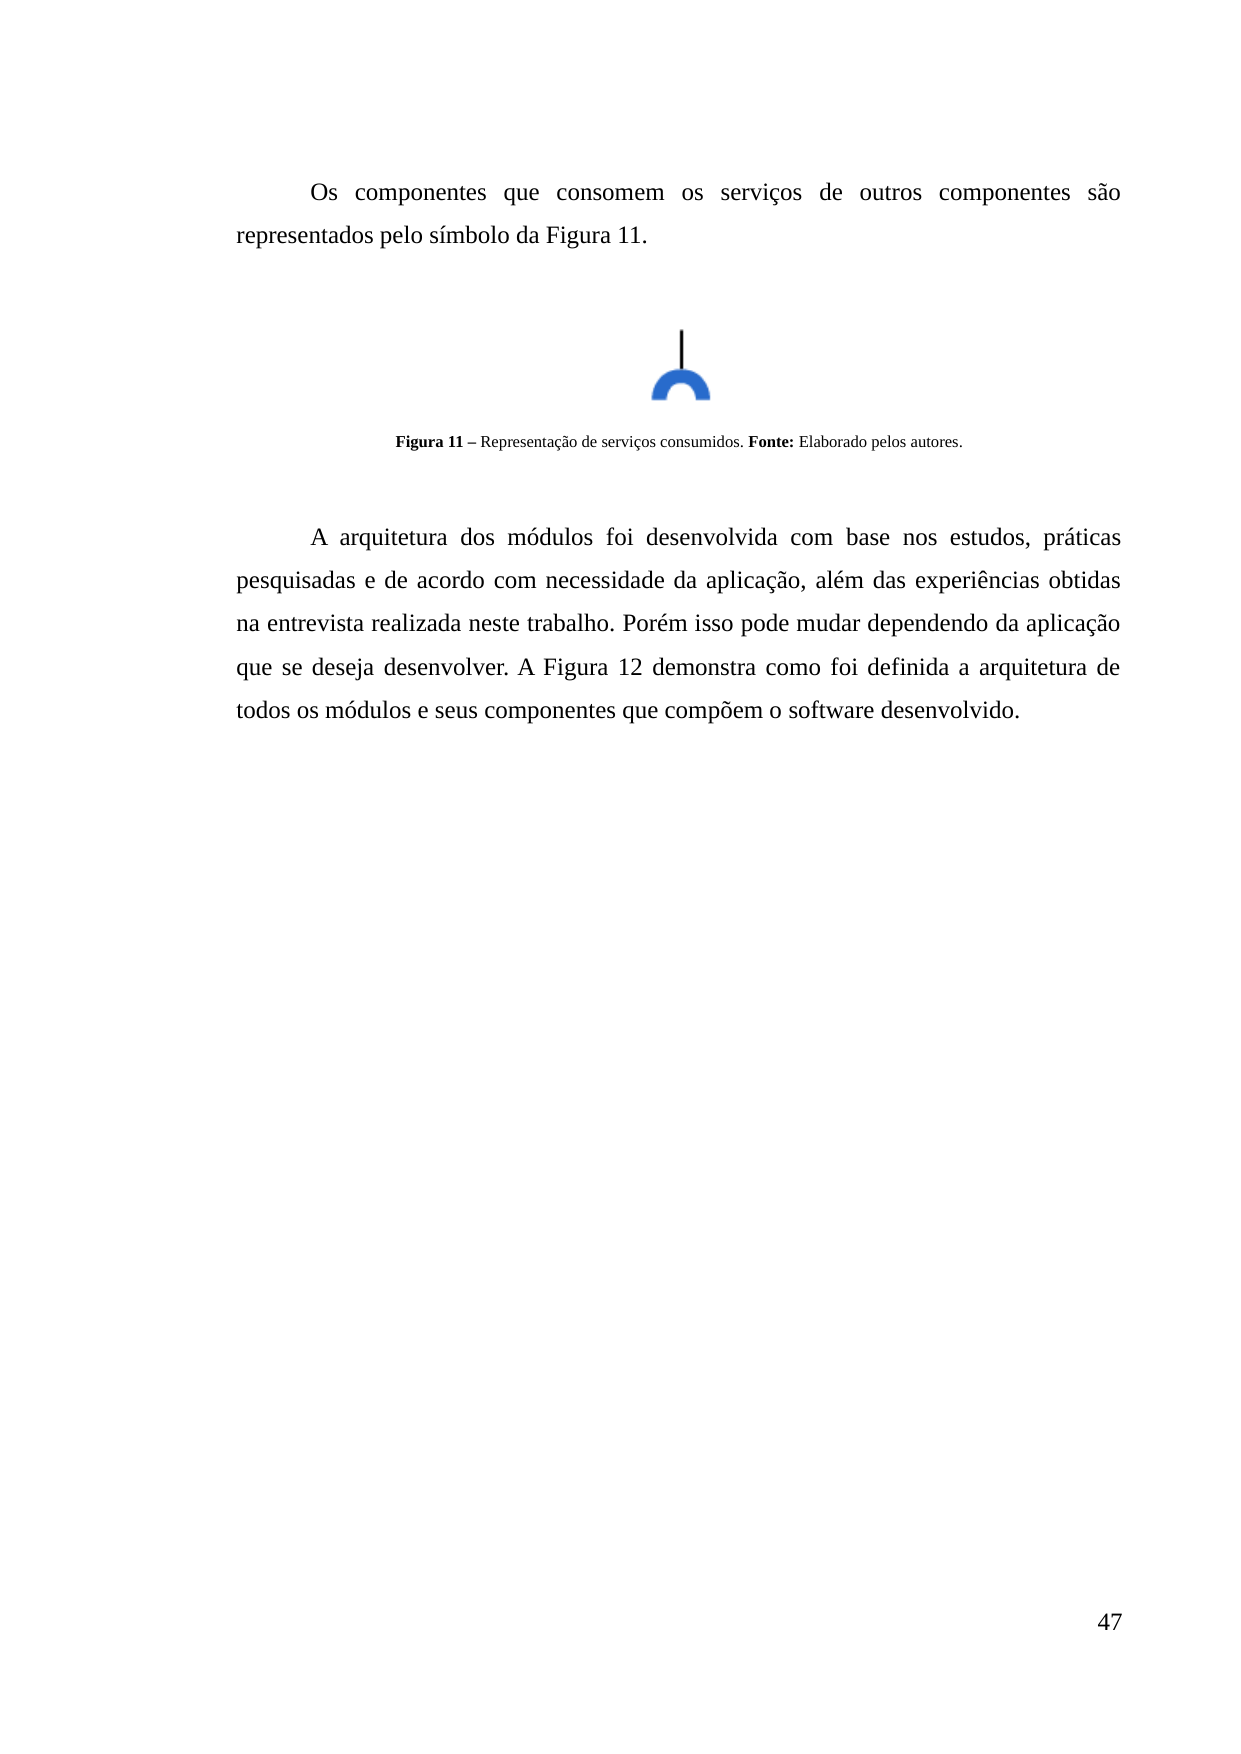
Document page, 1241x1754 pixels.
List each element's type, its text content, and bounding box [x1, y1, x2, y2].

text Figura 11 – Representação de serviços consumidos. Fonte: Elaborado pelos autores. [378, 307, 980, 451]
picture [625, 306, 734, 432]
text A arquitetura dos módulos foi desenvolvida com base nos estudos, práticas pesquisadas e de acordo com necessidade da aplicação, além das experiências obtidas na entrevista realizada neste trabalho. Porém isso pode mudar dependendo da aplicação que se deseja desenvolver. A Figura 12 demonstra como foi definida a arquitetura de todos os módulos e seus componentes que compõem o software desenvolvido. [236, 522, 1122, 723]
text Os componentes que consomem os serviços de outros componentes são representados pelo símbolo da Figura 11. [236, 177, 1122, 249]
